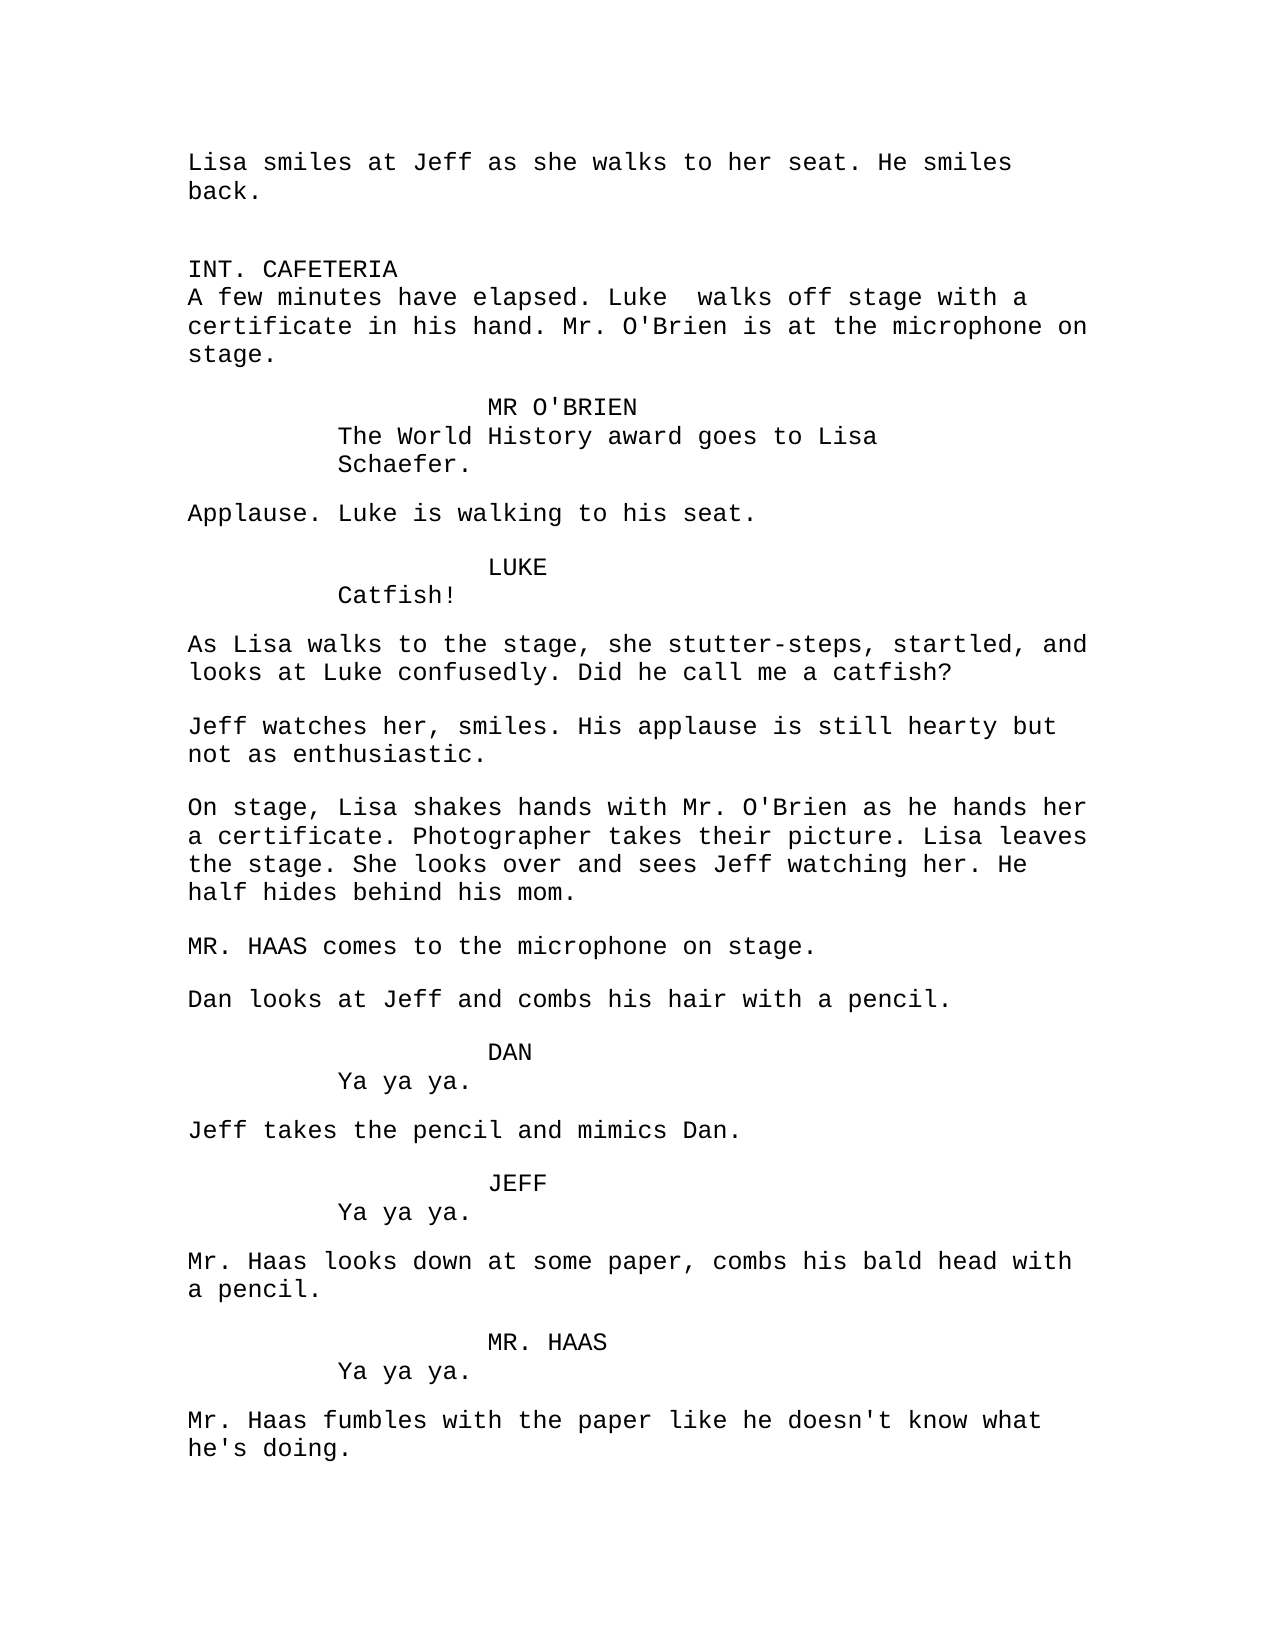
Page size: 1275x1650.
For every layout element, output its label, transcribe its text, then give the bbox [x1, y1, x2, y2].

text As Lisa walks to the stage, she stutter-steps, startled, and looks at Luke confusedly. Did he call me a catfish? [187, 632, 1087, 688]
text Mr. Haas looks down at some paper, combs his bald head with a pencil. [187, 1248, 1087, 1305]
subtitle INT. CAFETERIA [187, 257, 1087, 285]
text Ya ya ya. [337, 1199, 937, 1227]
text Mr. Haas fumbles with the paper like he doesn't know what he's doing. [187, 1407, 1087, 1464]
text Applause. Luke is walking to his seat. [187, 501, 1087, 529]
text Ya ya ya. [337, 1068, 937, 1097]
text Catfish! [337, 582, 937, 611]
text Ya ya ya. [337, 1358, 937, 1387]
text Jeff watches her, smiles. His applause is still hearty but not as enthusiastic. [187, 713, 1087, 770]
text The World History award goes to Lisa Schaefer. [337, 423, 937, 480]
text Dan looks at Jeff and combs his hair with a pencil. [187, 987, 1087, 1015]
text MR. HAAS comes to the microphone on stage. [187, 933, 1087, 962]
text A few minutes have elapsed. Luke walks off stage with a certificate in his hand. Mr. O'Brien is at the microphone on stage. [187, 285, 1087, 370]
text DAN [187, 1040, 1087, 1068]
text Lisa smiles at Jeff as she walks to her seat. He smiles back. [187, 150, 1087, 207]
text JEFF [187, 1171, 1087, 1199]
text On stage, Lisa shakes hands with Mr. O'Brien as he hands her a certificate. Photographer takes their picture. Lisa leaves the stage. She looks over and sees Jeff watching her. He half hides behind his mom. [187, 795, 1087, 908]
text Jeff takes the pencil and mimics Dan. [187, 1117, 1087, 1146]
text MR O'BRIEN [187, 395, 1087, 423]
text MR. HAAS [187, 1330, 1087, 1358]
text LUKE [187, 554, 1087, 582]
